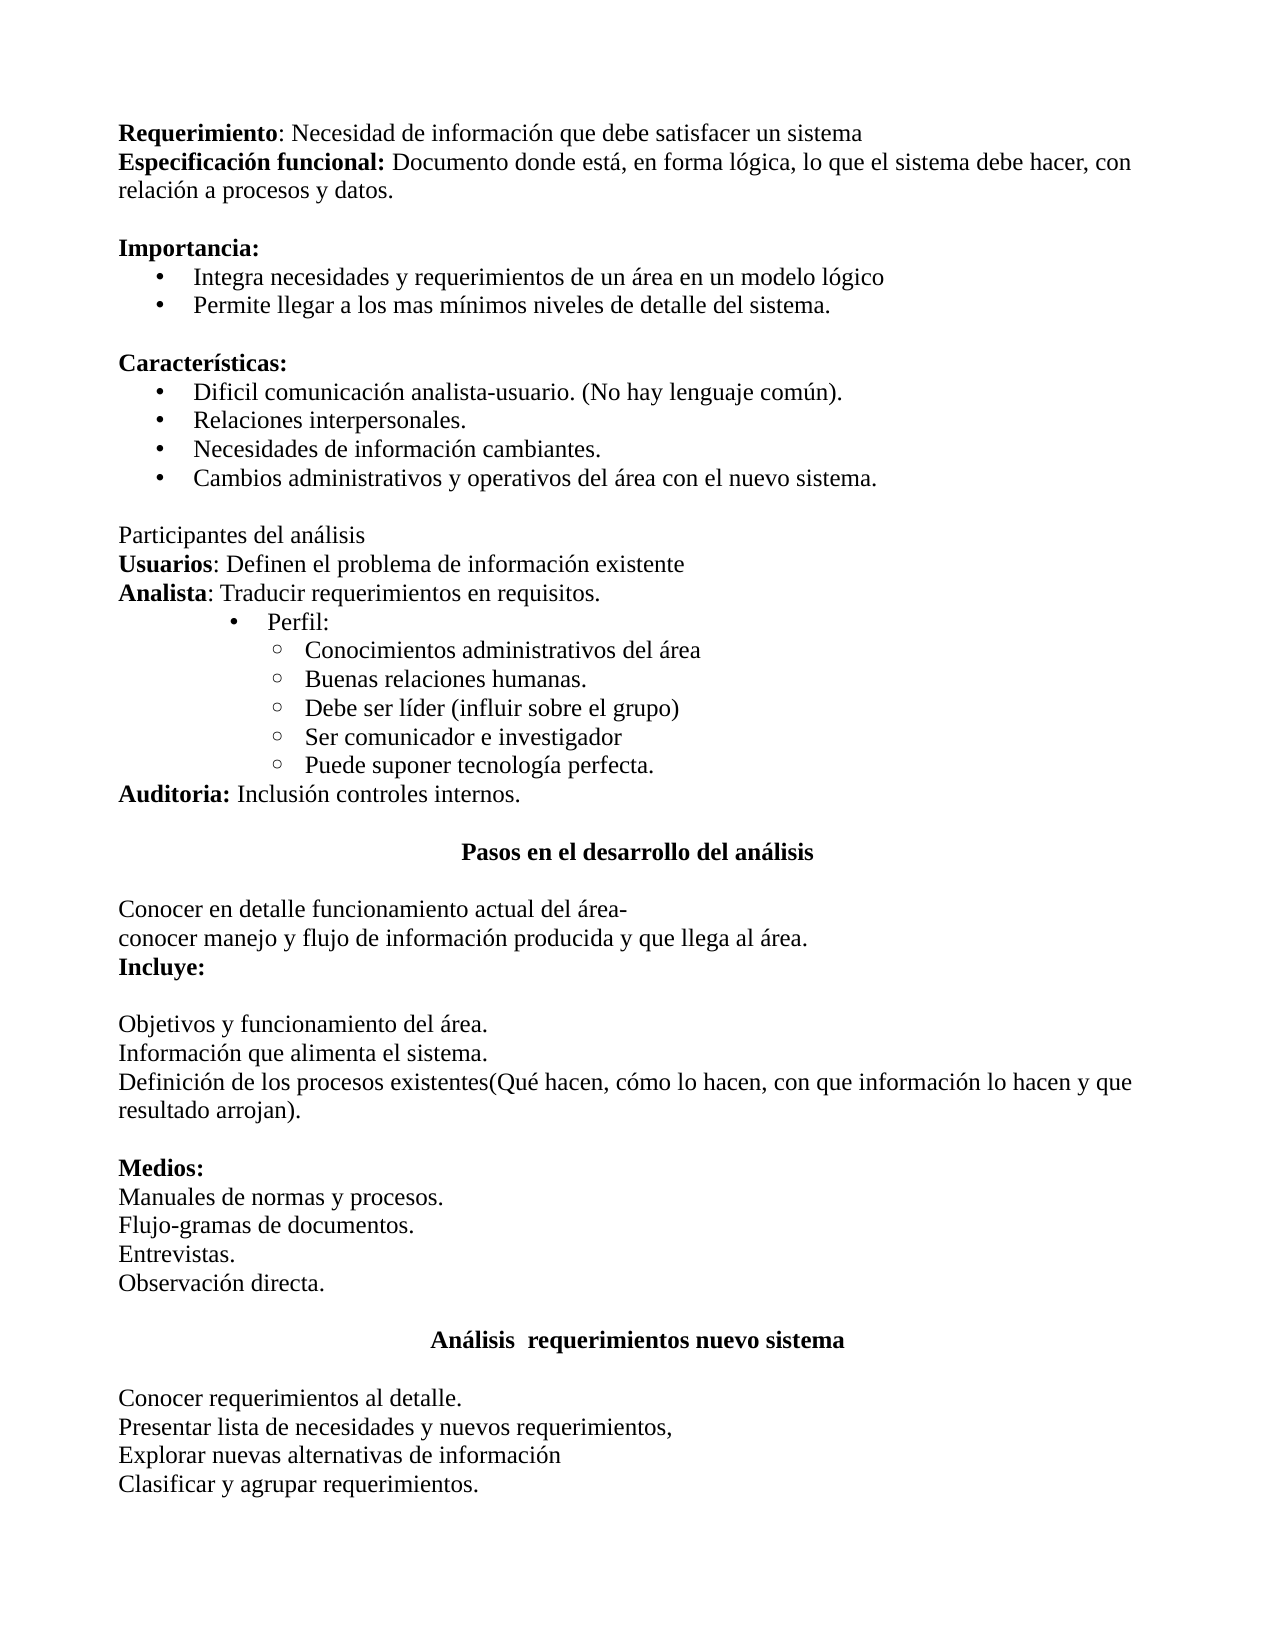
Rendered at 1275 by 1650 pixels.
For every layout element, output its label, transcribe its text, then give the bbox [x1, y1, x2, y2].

text Pasos en el desarrollo del análisis [118, 837, 1157, 866]
text Definición de los procesos existentes(Qué hacen, cómo lo hacen, con que información lo hacen y que resultado arrojan). [118, 1067, 1157, 1124]
text Entrevistas. [118, 1239, 1157, 1268]
list Conocimientos administrativos del área [267, 636, 1157, 664]
list Debe ser líder (influir sobre el grupo) [267, 693, 1157, 722]
text Participantes del análisis [118, 521, 1157, 549]
text Flujo-gramas de documentos. [118, 1211, 1157, 1239]
text Presentar lista de necesidades y nuevos requerimientos, [118, 1412, 1157, 1441]
list Puede suponer tecnología perfecta. [267, 751, 1157, 779]
text Incluye: [118, 952, 1157, 981]
text Analista: Traducir requerimientos en requisitos. [118, 578, 1157, 607]
text Explorar nuevas alternativas de información [118, 1441, 1157, 1469]
list Perfil: [229, 607, 1157, 636]
text Información que alimenta el sistema. [118, 1038, 1157, 1067]
list Cambios administrativos y operativos del área con el nuevo sistema. [156, 463, 1157, 492]
text Características: [118, 348, 1157, 377]
list Integra necesidades y requerimientos de un área en un modelo lógico [156, 262, 1157, 291]
list Ser comunicador e investigador [267, 722, 1157, 751]
text Medios: [118, 1153, 1157, 1182]
text Observación directa. [118, 1268, 1157, 1297]
text Especificación funcional: Documento donde está, en forma lógica, lo que el sistema debe hacer, con relación a procesos y datos. [118, 147, 1157, 204]
text Usuarios: Definen el problema de información existente [118, 549, 1157, 578]
text Análisis requerimientos nuevo sistema [118, 1326, 1157, 1354]
list Dificil comunicación analista-usuario. (No hay lenguaje común). [156, 377, 1157, 406]
text Conocer en detalle funcionamiento actual del área- [118, 894, 1157, 923]
text Importancia: [118, 233, 1157, 262]
text Conocer requerimientos al detalle. [118, 1383, 1157, 1412]
list Permite llegar a los mas mínimos niveles de detalle del sistema. [156, 291, 1157, 319]
text Requerimiento: Necesidad de información que debe satisfacer un sistema [118, 118, 1157, 147]
list Necesidades de información cambiantes. [156, 434, 1157, 463]
text conocer manejo y flujo de información producida y que llega al área. [118, 923, 1157, 952]
text Clasificar y agrupar requerimientos. [118, 1469, 1157, 1498]
list Buenas relaciones humanas. [267, 664, 1157, 693]
text Auditoria: Inclusión controles internos. [118, 779, 1157, 808]
list Relaciones interpersonales. [156, 406, 1157, 434]
text Manuales de normas y procesos. [118, 1182, 1157, 1211]
text Objetivos y funcionamiento del área. [118, 1009, 1157, 1038]
